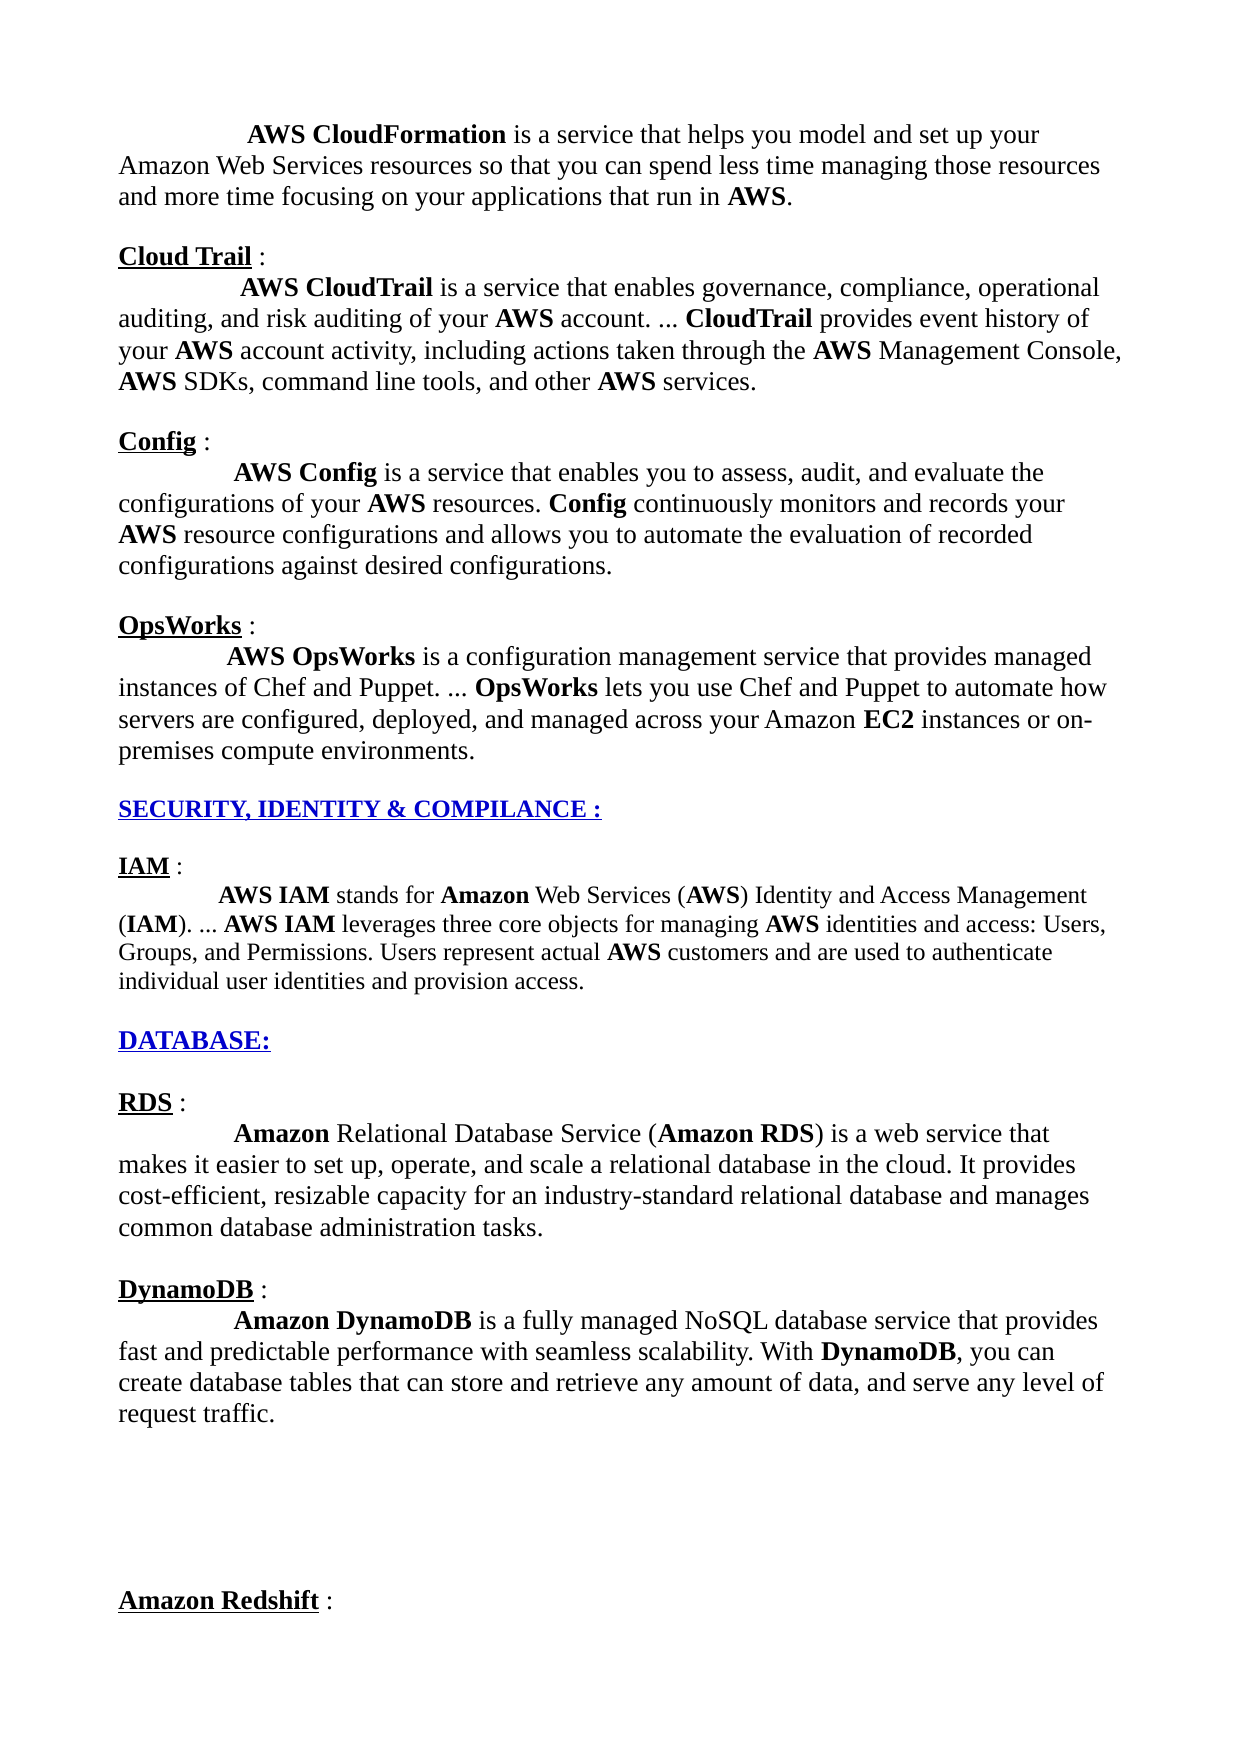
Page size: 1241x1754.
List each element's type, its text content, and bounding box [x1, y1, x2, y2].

text OpsWorks : [118, 609, 1122, 640]
text AWS Config is a service that enables you to assess, audit, and evaluate the configurations of your AWS resources. Config continuously monitors and records your AWS resource configurations and allows you to automate the evaluation of recorded configurations against desired configurations. [118, 456, 1122, 581]
text DynamoDB : [118, 1273, 1122, 1304]
text AWS CloudFormation is a service that helps you model and set up your Amazon Web Services resources so that you can spend less time managing those resources and more time focusing on your applications that run in AWS. [118, 118, 1122, 212]
text IAM : [118, 851, 1122, 880]
text Amazon DynamoDB is a fully managed NoSQL database service that provides fast and predictable performance with seamless scalability. With DynamoDB, you can create database tables that can store and retrieve any amount of data, and serve any level of request traffic. [118, 1304, 1122, 1429]
text RDS : [118, 1086, 1122, 1117]
text Amazon Redshift : [118, 1584, 1122, 1616]
text AWS IAM stands for Amazon Web Services (AWS) Identity and Access Management (IAM). ... AWS IAM leverages three core objects for managing AWS identities and access: Users, Groups, and Permissions. Users represent actual AWS customers and are used to authenticate individual user identities and provision access. [118, 880, 1122, 995]
text AWS CloudTrail is a service that enables governance, compliance, operational auditing, and risk auditing of your AWS account. ... CloudTrail provides event history of your AWS account activity, including actions taken through the AWS Management Console, AWS SDKs, command line tools, and other AWS services. [118, 271, 1122, 396]
text Config : [118, 425, 1122, 456]
text DATABASE: [118, 1024, 1122, 1055]
text Amazon Relational Database Service (Amazon RDS) is a web service that makes it easier to set up, operate, and scale a relational database in the cloud. It provides cost-efficient, resizable capacity for an industry-standard relational database and manages common database administration tasks. [118, 1117, 1122, 1242]
text AWS OpsWorks is a configuration management service that provides managed instances of Chef and Puppet. ... OpsWorks lets you use Chef and Puppet to automate how servers are configured, deployed, and managed across your Amazon EC2 instances or on-premises compute environments. [118, 640, 1122, 765]
text SECURITY, IDENTITY & COMPILANCE : [118, 794, 1122, 822]
text Cloud Trail : [118, 240, 1122, 271]
